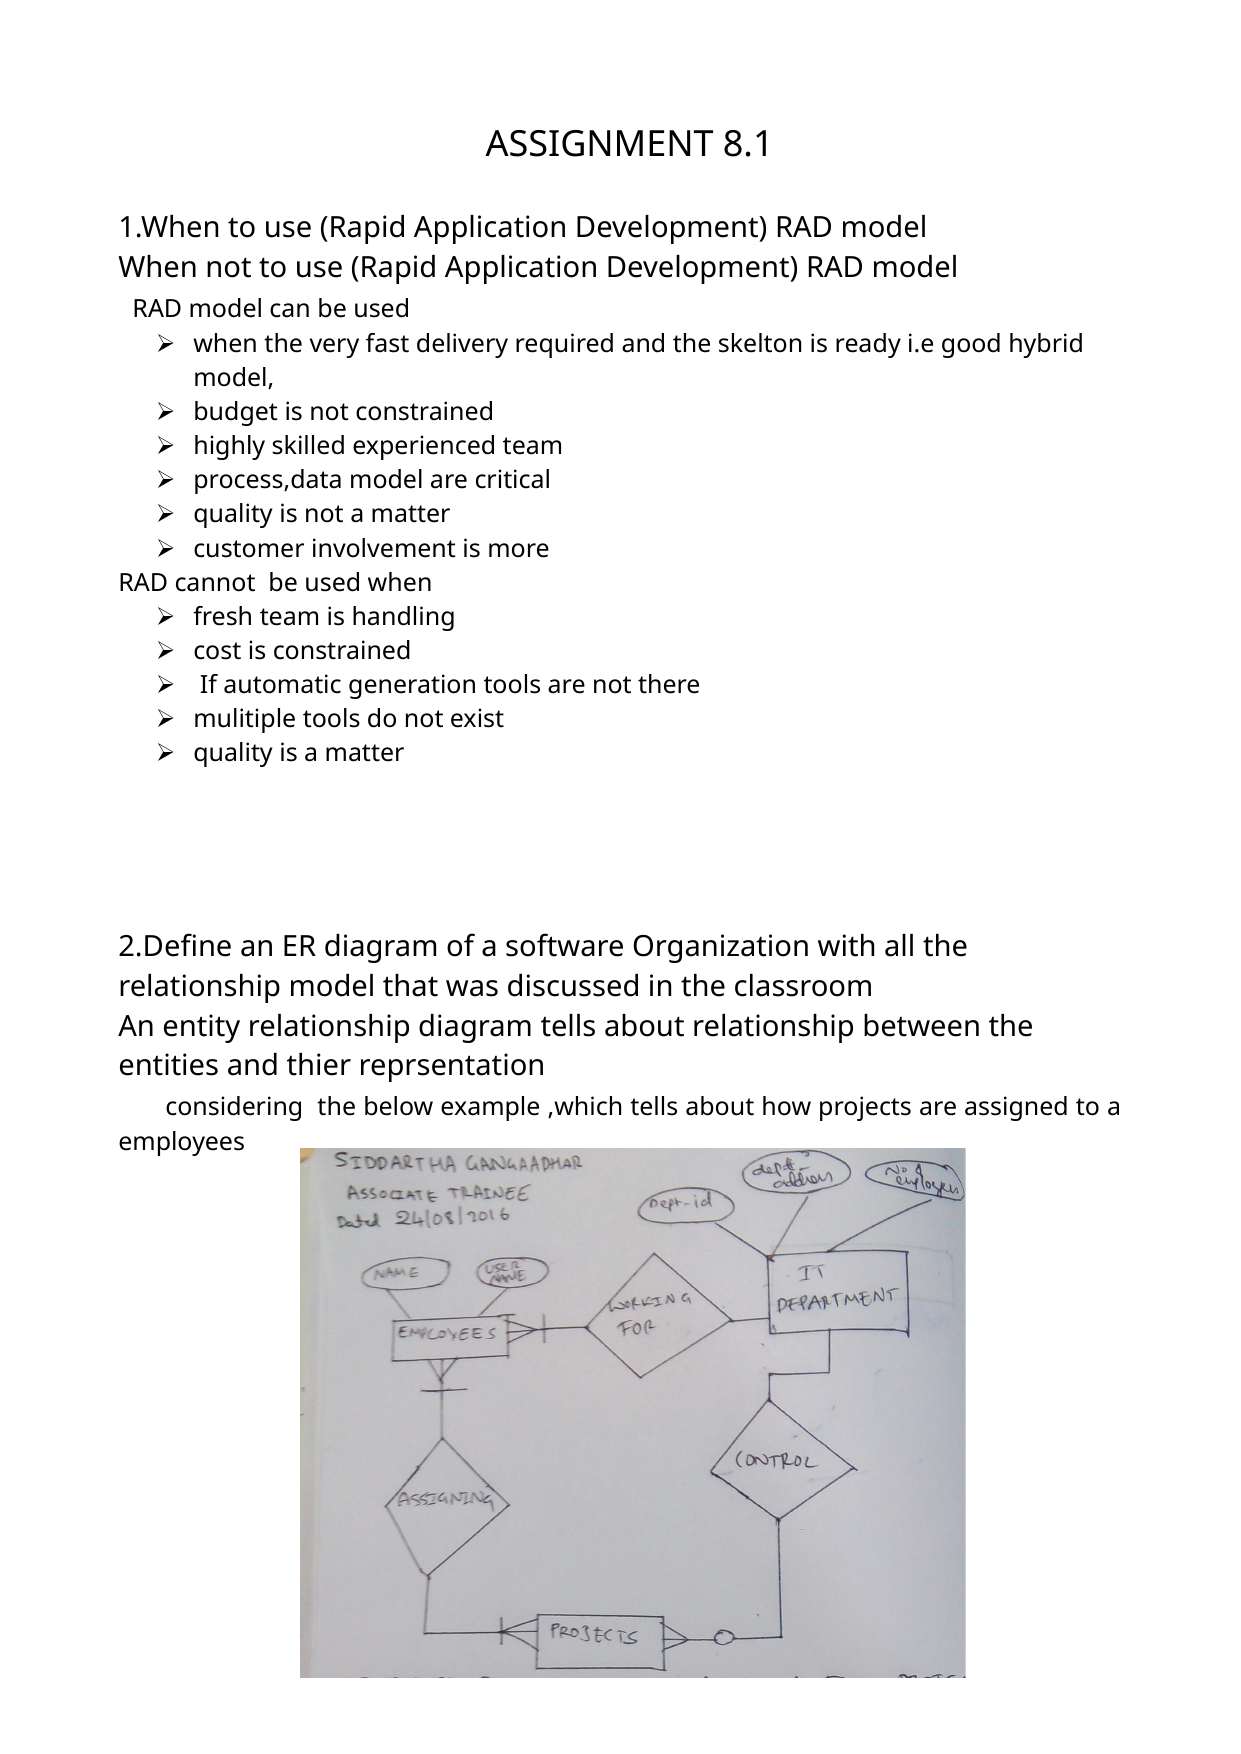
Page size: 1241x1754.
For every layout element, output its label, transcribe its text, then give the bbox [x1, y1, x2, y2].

text considering the below example ,which tells about how projects are assigned to a employees [118, 1084, 1122, 1158]
list cost is constrained [156, 632, 1122, 666]
text 1.When to use (Rapid Application Development) RAD model [118, 207, 1122, 246]
list when the very fast delivery required and the skelton is ready i.e good hybrid model, [156, 326, 1122, 394]
list budget is not constrained [156, 394, 1122, 428]
list fresh team is handling [156, 598, 1122, 632]
text ASSIGNMENT 8.1 [118, 118, 1122, 167]
list mulitiple tools do not exist [156, 701, 1122, 734]
text RAD cannot be used when [118, 564, 1122, 598]
list quality is not a matter [156, 496, 1122, 530]
text When not to use (Rapid Application Development) RAD model [118, 246, 1122, 286]
text RAD model can be used [118, 286, 1122, 326]
list quality is a matter [156, 734, 1122, 769]
text An entity relationship diagram tells about relationship between the entities and thier reprsentation [118, 1005, 1122, 1084]
picture [300, 1148, 966, 1678]
list customer involvement is more [156, 530, 1122, 564]
list If automatic generation tools are not there [156, 666, 1122, 701]
list highly skilled experienced team [156, 428, 1122, 462]
text 2.Define an ER diagram of a software Organization with all the relationship model that was discussed in the classroom [118, 925, 1122, 1005]
list process,data model are critical [156, 462, 1122, 496]
